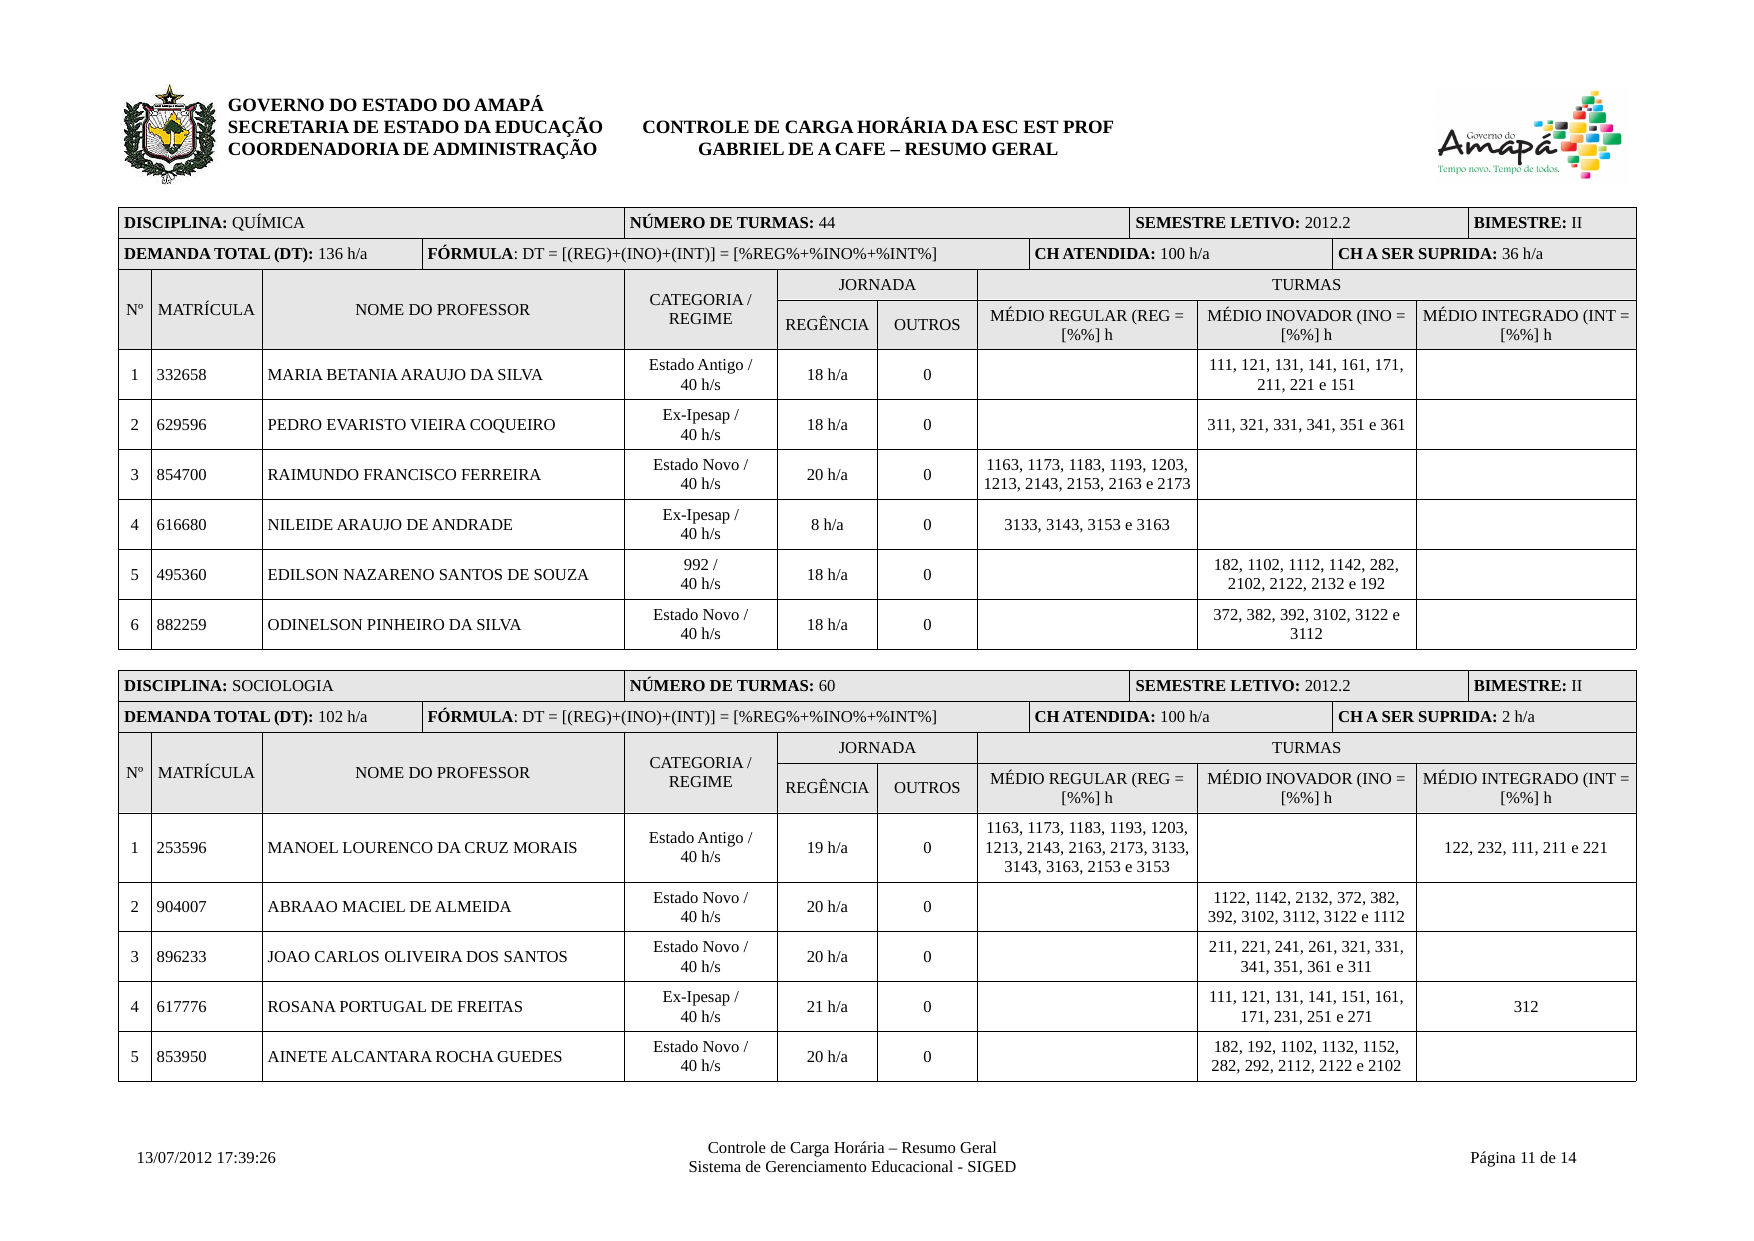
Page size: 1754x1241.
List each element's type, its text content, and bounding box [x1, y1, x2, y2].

table_cell [1198, 450, 1416, 499]
table_cell 20 h/a [778, 1032, 877, 1081]
table_cell [1417, 450, 1636, 499]
table_cell 0 [878, 982, 977, 1031]
table_cell MÉDIO REGULAR (REG = [%%] h [978, 764, 1197, 812]
table_cell 8 h/a [778, 500, 877, 549]
table_cell CH ATENDIDA: 100 h/a [1030, 239, 1332, 269]
table_cell [978, 400, 1197, 449]
table_cell [1417, 600, 1636, 649]
table_cell [1417, 400, 1636, 449]
table_cell 5 [119, 1032, 151, 1081]
table_cell JOAO CARLOS OLIVEIRA DOS SANTOS [263, 932, 624, 981]
table_cell DEMANDA TOTAL (DT): 102 h/a [119, 702, 422, 732]
table_cell Ex-Ipesap / 40 h/s [625, 500, 777, 549]
table_cell ODINELSON PINHEIRO DA SILVA [263, 600, 624, 649]
table_cell 3 [119, 450, 151, 499]
table_cell ABRAAO MACIEL DE ALMEIDA [263, 883, 624, 931]
table_cell MÉDIO INTEGRADO (INT = [%%] h [1417, 301, 1636, 349]
table_cell [978, 350, 1197, 399]
table_cell [978, 982, 1197, 1031]
table_cell 0 [878, 883, 977, 931]
table_header BIMESTRE: II [1469, 208, 1636, 238]
table_cell 1 [119, 814, 151, 882]
table_cell [1417, 500, 1636, 549]
table_cell 2 [119, 883, 151, 931]
table_cell [1198, 500, 1416, 549]
table_cell [978, 600, 1197, 649]
table_cell 992 / 40 h/s [625, 550, 777, 599]
table_cell MÉDIO REGULAR (REG = [%%] h [978, 301, 1197, 349]
picture [123, 84, 218, 185]
table_cell DEMANDA TOTAL (DT): 136 h/a [119, 239, 422, 269]
table_cell 4 [119, 982, 151, 1031]
table_cell 0 [878, 1032, 977, 1081]
table_cell 19 h/a [778, 814, 877, 882]
table_cell 3 [119, 932, 151, 981]
table_cell Estado Antigo / 40 h/s [625, 350, 777, 399]
table_cell CATEGORIA / REGIME [625, 270, 777, 349]
table_cell 2 [119, 400, 151, 449]
table_cell 853950 [152, 1032, 262, 1081]
table_cell 904007 [152, 883, 262, 931]
table_cell Estado Novo / 40 h/s [625, 450, 777, 499]
table_cell [978, 932, 1197, 981]
table_cell 311, 321, 331, 341, 351 e 361 [1198, 400, 1416, 449]
table_cell 0 [878, 932, 977, 981]
table_cell 0 [878, 450, 977, 499]
table_cell 20 h/a [778, 883, 877, 931]
table_cell 182, 1102, 1112, 1142, 282, 2102, 2122, 2132 e 192 [1198, 550, 1416, 599]
table_cell 1122, 1142, 2132, 372, 382, 392, 3102, 3112, 3122 e 1112 [1198, 883, 1416, 931]
table_cell 111, 121, 131, 141, 161, 171, 211, 221 e 151 [1198, 350, 1416, 399]
table_cell 6 [119, 600, 151, 649]
table_cell 896233 [152, 932, 262, 981]
table_cell 312 [1417, 982, 1636, 1031]
table_cell [1417, 550, 1636, 599]
table_cell [978, 1032, 1197, 1081]
table_cell AINETE ALCANTARA ROCHA GUEDES [263, 1032, 624, 1081]
table_cell CH A SER SUPRIDA: 2 h/a [1333, 702, 1636, 732]
table_cell 629596 [152, 400, 262, 449]
table_cell 182, 192, 1102, 1132, 1152, 282, 292, 2112, 2122 e 2102 [1198, 1032, 1416, 1081]
table_cell 372, 382, 392, 3102, 3122 e 3112 [1198, 600, 1416, 649]
table_cell MÉDIO INOVADOR (INO = [%%] h [1198, 301, 1416, 349]
table_cell 882259 [152, 600, 262, 649]
picture [1433, 84, 1629, 185]
table_cell 495360 [152, 550, 262, 599]
table_cell 21 h/a [778, 982, 877, 1031]
table_cell 0 [878, 400, 977, 449]
table_cell Estado Novo / 40 h/s [625, 932, 777, 981]
table_cell 211, 221, 241, 261, 321, 331, 341, 351, 361 e 311 [1198, 932, 1416, 981]
table_cell [1198, 814, 1416, 882]
table_cell FÓRMULA: DT = [(REG)+(INO)+(INT)] = [%REG%+%INO%+%INT%] [423, 702, 1029, 732]
table_header DISCIPLINA: QUÍMICA [119, 208, 624, 238]
table_cell 1 [119, 350, 151, 399]
table_cell [1417, 1032, 1636, 1081]
table_cell 4 [119, 500, 151, 549]
table_cell 0 [878, 500, 977, 549]
table_cell 332658 [152, 350, 262, 399]
table_cell 122, 232, 111, 211 e 221 [1417, 814, 1636, 882]
table_cell PEDRO EVARISTO VIEIRA COQUEIRO [263, 400, 624, 449]
table_cell JORNADA [778, 733, 977, 763]
table_cell Estado Antigo / 40 h/s [625, 814, 777, 882]
table_cell NOME DO PROFESSOR [263, 270, 624, 349]
table_cell MARIA BETANIA ARAUJO DA SILVA [263, 350, 624, 399]
table_cell CH A SER SUPRIDA: 36 h/a [1333, 239, 1636, 269]
table_cell [1417, 932, 1636, 981]
table_header BIMESTRE: II [1469, 671, 1636, 701]
table_cell OUTROS [878, 764, 977, 812]
table_cell RAIMUNDO FRANCISCO FERREIRA [263, 450, 624, 499]
table_cell MATRÍCULA [152, 733, 262, 812]
table_cell 854700 [152, 450, 262, 499]
table_cell MÉDIO INOVADOR (INO = [%%] h [1198, 764, 1416, 812]
table_cell [1417, 883, 1636, 931]
table_cell 1163, 1173, 1183, 1193, 1203, 1213, 2143, 2163, 2173, 3133, 3143, 3163, 2153 e 3153 [978, 814, 1197, 882]
table_cell 0 [878, 814, 977, 882]
table_header NÚMERO DE TURMAS: 44 [625, 208, 1129, 238]
table_cell 253596 [152, 814, 262, 882]
table_cell NILEIDE ARAUJO DE ANDRADE [263, 500, 624, 549]
table_header SEMESTRE LETIVO: 2012.2 [1130, 671, 1468, 701]
table_cell Estado Novo / 40 h/s [625, 600, 777, 649]
table_cell [978, 883, 1197, 931]
table_cell 111, 121, 131, 141, 151, 161, 171, 231, 251 e 271 [1198, 982, 1416, 1031]
table_cell 0 [878, 600, 977, 649]
table_cell 20 h/a [778, 932, 877, 981]
table_cell MATRÍCULA [152, 270, 262, 349]
table_cell 18 h/a [778, 350, 877, 399]
table_cell JORNADA [778, 270, 977, 299]
table_cell REGÊNCIA [778, 301, 877, 349]
table_cell OUTROS [878, 301, 977, 349]
table_cell MÉDIO INTEGRADO (INT = [%%] h [1417, 764, 1636, 812]
table_cell FÓRMULA: DT = [(REG)+(INO)+(INT)] = [%REG%+%INO%+%INT%] [423, 239, 1029, 269]
table_cell Nº [119, 733, 151, 812]
table_cell 617776 [152, 982, 262, 1031]
table_cell 3133, 3143, 3153 e 3163 [978, 500, 1197, 549]
table_cell 616680 [152, 500, 262, 549]
table_cell 0 [878, 350, 977, 399]
table_cell REGÊNCIA [778, 764, 877, 812]
table_cell [1417, 350, 1636, 399]
table_cell 18 h/a [778, 400, 877, 449]
table_cell 1163, 1173, 1183, 1193, 1203, 1213, 2143, 2153, 2163 e 2173 [978, 450, 1197, 499]
table_cell MANOEL LOURENCO DA CRUZ MORAIS [263, 814, 624, 882]
table_cell [978, 550, 1197, 599]
table_header NÚMERO DE TURMAS: 60 [625, 671, 1129, 701]
table_cell 20 h/a [778, 450, 877, 499]
table_cell Ex-Ipesap / 40 h/s [625, 982, 777, 1031]
table_cell TURMAS [978, 270, 1636, 299]
table_cell 18 h/a [778, 550, 877, 599]
table_cell TURMAS [978, 733, 1636, 763]
table_cell ROSANA PORTUGAL DE FREITAS [263, 982, 624, 1031]
table_cell 5 [119, 550, 151, 599]
table_cell 0 [878, 550, 977, 599]
table_cell CATEGORIA / REGIME [625, 733, 777, 812]
table_header SEMESTRE LETIVO: 2012.2 [1130, 208, 1468, 238]
table_header DISCIPLINA: SOCIOLOGIA [119, 671, 624, 701]
table_cell CH ATENDIDA: 100 h/a [1030, 702, 1332, 732]
table_cell 18 h/a [778, 600, 877, 649]
table_cell Estado Novo / 40 h/s [625, 1032, 777, 1081]
table_cell Ex-Ipesap / 40 h/s [625, 400, 777, 449]
table_cell EDILSON NAZARENO SANTOS DE SOUZA [263, 550, 624, 599]
table_cell Estado Novo / 40 h/s [625, 883, 777, 931]
table_cell NOME DO PROFESSOR [263, 733, 624, 812]
table_cell Nº [119, 270, 151, 349]
